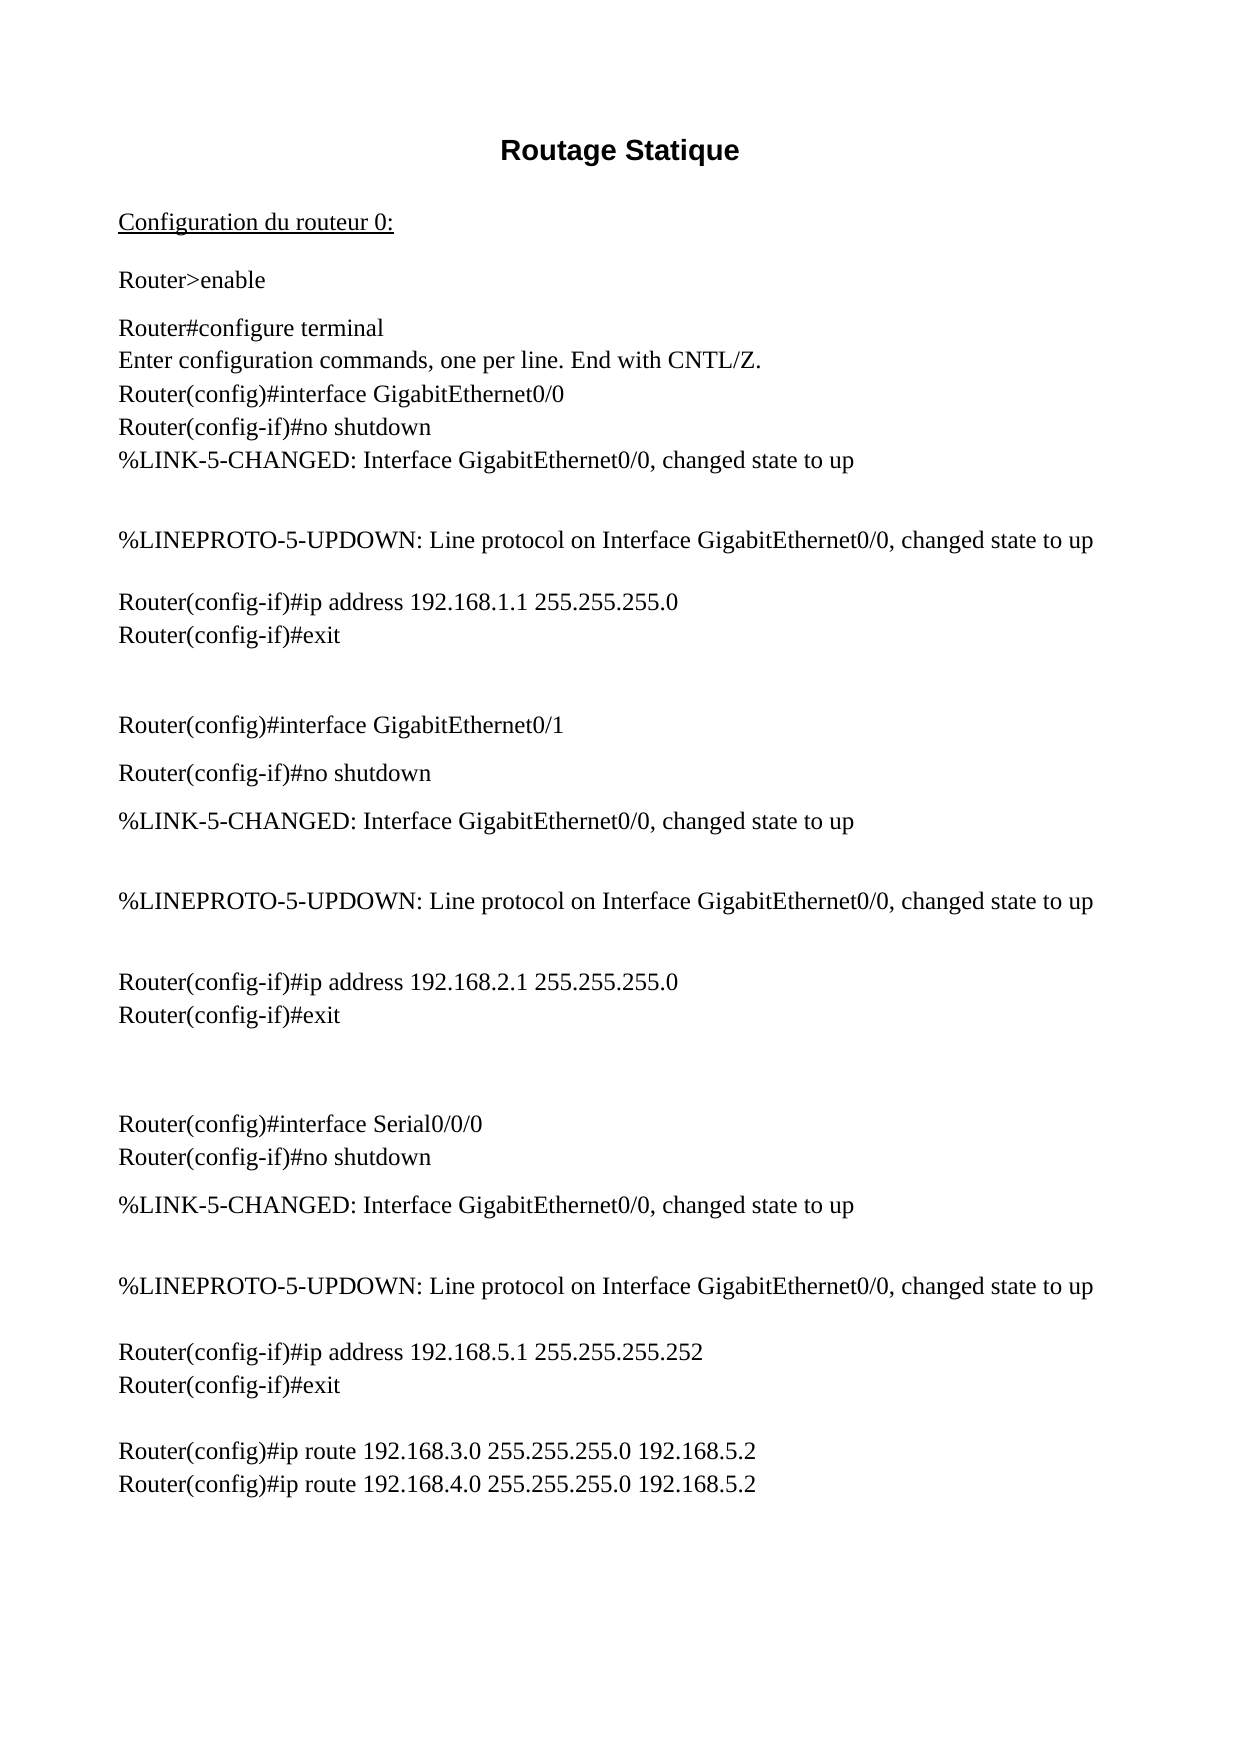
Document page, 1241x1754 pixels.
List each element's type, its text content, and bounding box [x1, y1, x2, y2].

text Router(config)#ip route 192.168.4.0 255.255.255.0 192.168.5.2 [118, 1469, 1122, 1498]
text Router(config-if)#no shutdown [118, 1142, 1122, 1171]
subtitle Routage Statique [118, 133, 1122, 166]
text Router(config-if)#exit [118, 620, 1122, 649]
text Enter configuration commands, one per line. End with CNTL/Z. [118, 346, 1122, 374]
text Router(config)#interface GigabitEthernet0/1 [118, 711, 1122, 739]
text %LINK-5-CHANGED: Interface GigabitEthernet0/0, changed state to up [118, 806, 1122, 834]
text Router(config-if)#exit [118, 1000, 1122, 1029]
text Router(config-if)#ip address 192.168.2.1 255.255.255.0 [118, 967, 1122, 996]
text Router(config-if)#no shutdown [118, 412, 1122, 440]
text Router(config-if)#exit [118, 1370, 1122, 1398]
text %LINK-5-CHANGED: Interface GigabitEthernet0/0, changed state to up [118, 445, 1122, 473]
text %LINEPROTO-5-UPDOWN: Line protocol on Interface GigabitEthernet0/0, changed state to up [118, 525, 1122, 554]
text Router#configure terminal [118, 313, 1122, 341]
text Configuration du routeur 0: [118, 207, 1122, 236]
text Router(config)#interface GigabitEthernet0/0 [118, 379, 1122, 407]
text %LINEPROTO-5-UPDOWN: Line protocol on Interface GigabitEthernet0/0, changed state to up [118, 886, 1122, 915]
text Router(config)#interface Serial0/0/0 [118, 1109, 1122, 1138]
text Router(config-if)#ip address 192.168.5.1 255.255.255.252 [118, 1337, 1122, 1366]
text Router(config)#ip route 192.168.3.0 255.255.255.0 192.168.5.2 [118, 1436, 1122, 1464]
text %LINK-5-CHANGED: Interface GigabitEthernet0/0, changed state to up [118, 1190, 1122, 1219]
text Router>enable [118, 265, 1122, 294]
text %LINEPROTO-5-UPDOWN: Line protocol on Interface GigabitEthernet0/0, changed state to up [118, 1271, 1122, 1299]
text Router(config-if)#ip address 192.168.1.1 255.255.255.0 [118, 587, 1122, 616]
text Router(config-if)#no shutdown [118, 758, 1122, 787]
